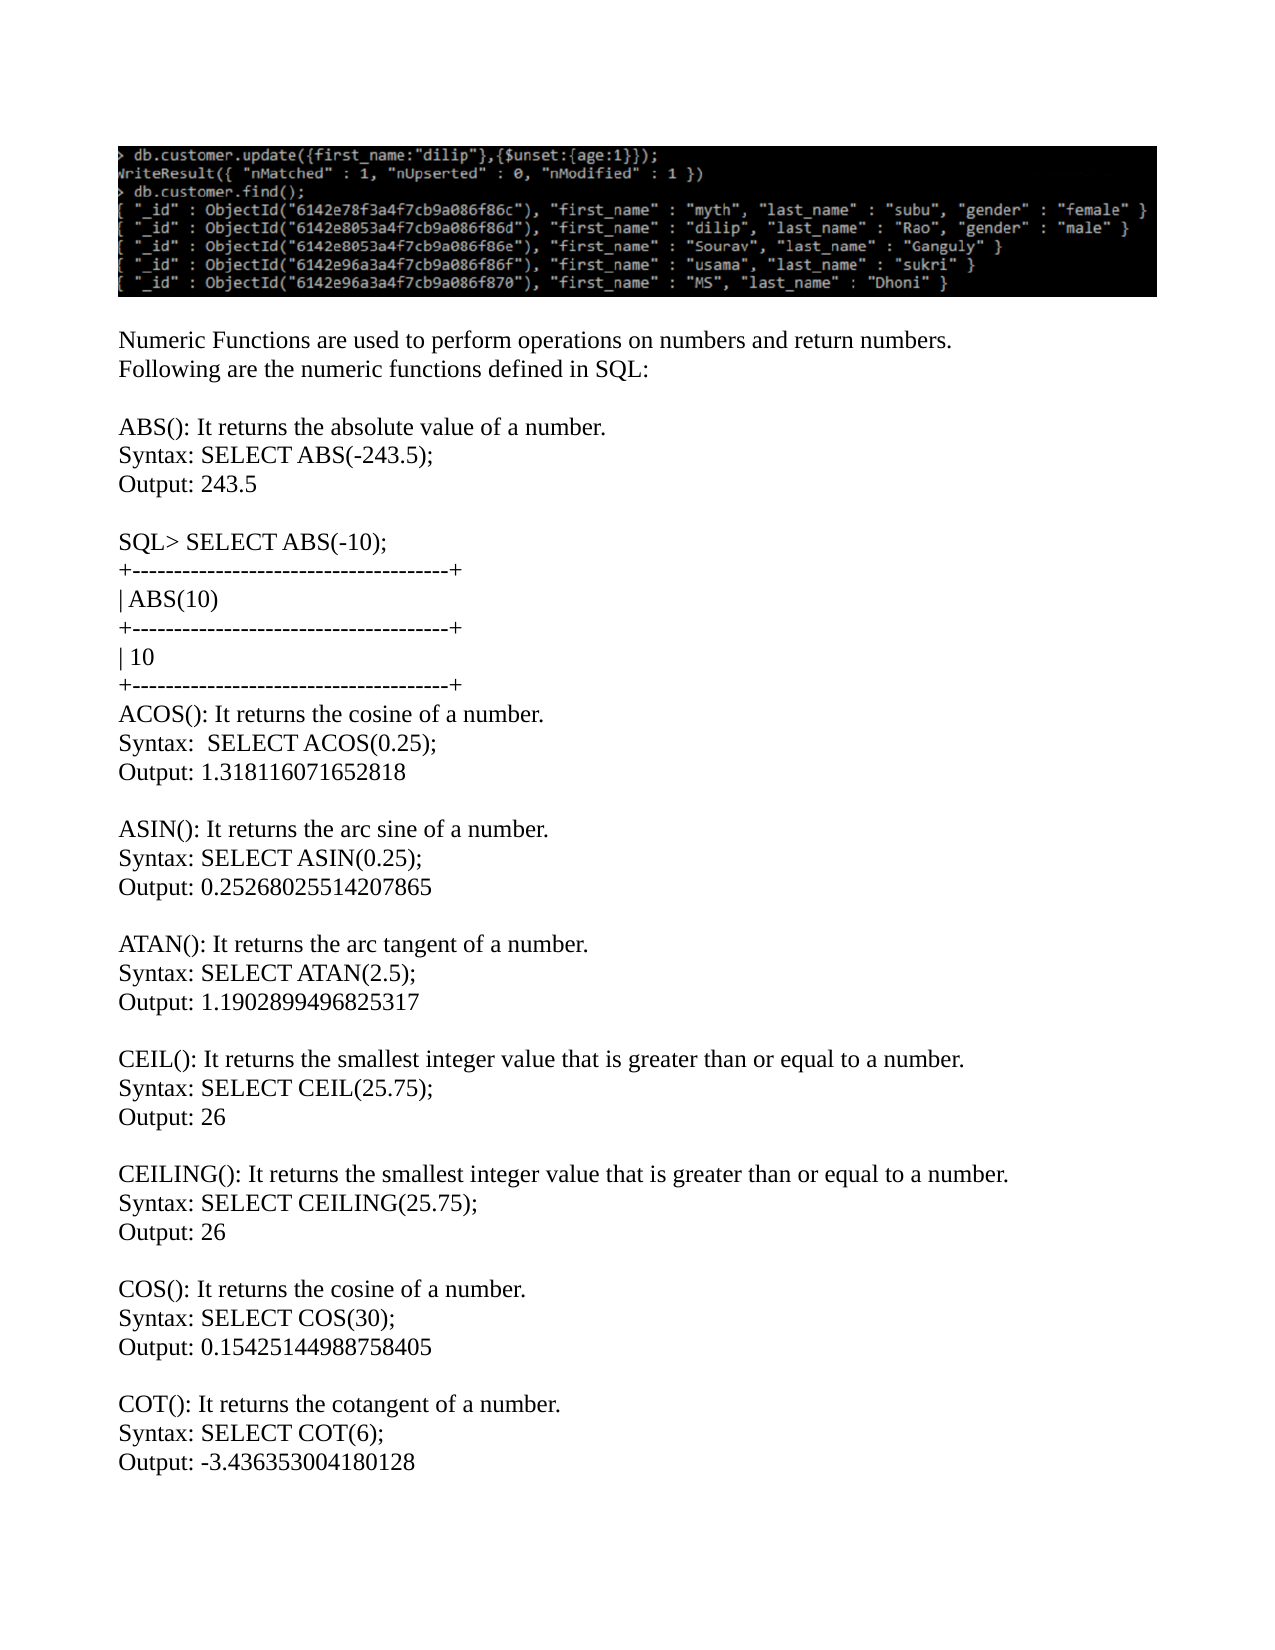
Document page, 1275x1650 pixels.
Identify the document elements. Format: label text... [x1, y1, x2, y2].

text Syntax: SELECT ABS(-243.5); [118, 441, 1157, 469]
text Syntax: SELECT ACOS(0.25); [118, 728, 1157, 757]
text Syntax: SELECT CEILING(25.75); [118, 1188, 1157, 1217]
text ABS(): It returns the absolute value of a number. [118, 412, 1157, 441]
text COS(): It returns the cosine of a number. [118, 1274, 1157, 1303]
text ACOS(): It returns the cosine of a number. [118, 699, 1157, 728]
text Numeric Functions are used to perform operations on numbers and return numbers. [118, 326, 1157, 354]
text | ABS(10) [118, 584, 1157, 613]
text Output: 1.318116071652818 [118, 757, 1157, 786]
text ASIN(): It returns the arc sine of a number. [118, 814, 1157, 843]
text Output: -3.436353004180128 [118, 1447, 1157, 1476]
text +--------------------------------------+ [118, 613, 1157, 642]
text Syntax: SELECT ASIN(0.25); [118, 843, 1157, 872]
text CEILING(): It returns the smallest integer value that is greater than or equal to a number. [118, 1159, 1157, 1188]
text Syntax: SELECT COS(30); [118, 1303, 1157, 1332]
text Syntax: SELECT CEIL(25.75); [118, 1073, 1157, 1102]
picture [118, 146, 1157, 297]
text +--------------------------------------+ [118, 671, 1157, 699]
text CEIL(): It returns the smallest integer value that is greater than or equal to a number. [118, 1044, 1157, 1073]
text SQL> SELECT ABS(-10); [118, 527, 1157, 556]
text Following are the numeric functions defined in SQL: [118, 354, 1157, 383]
text ATAN(): It returns the arc tangent of a number. [118, 929, 1157, 958]
text | 10 [118, 642, 1157, 671]
text Output: 243.5 [118, 469, 1157, 498]
text Output: 1.1902899496825317 [118, 987, 1157, 1016]
text +--------------------------------------+ [118, 556, 1157, 584]
text COT(): It returns the cotangent of a number. [118, 1389, 1157, 1418]
text Output: 26 [118, 1102, 1157, 1131]
text Output: 0.15425144988758405 [118, 1332, 1157, 1361]
text Output: 0.25268025514207865 [118, 872, 1157, 901]
text Syntax: SELECT ATAN(2.5); [118, 958, 1157, 987]
text Output: 26 [118, 1217, 1157, 1246]
text Syntax: SELECT COT(6); [118, 1418, 1157, 1447]
